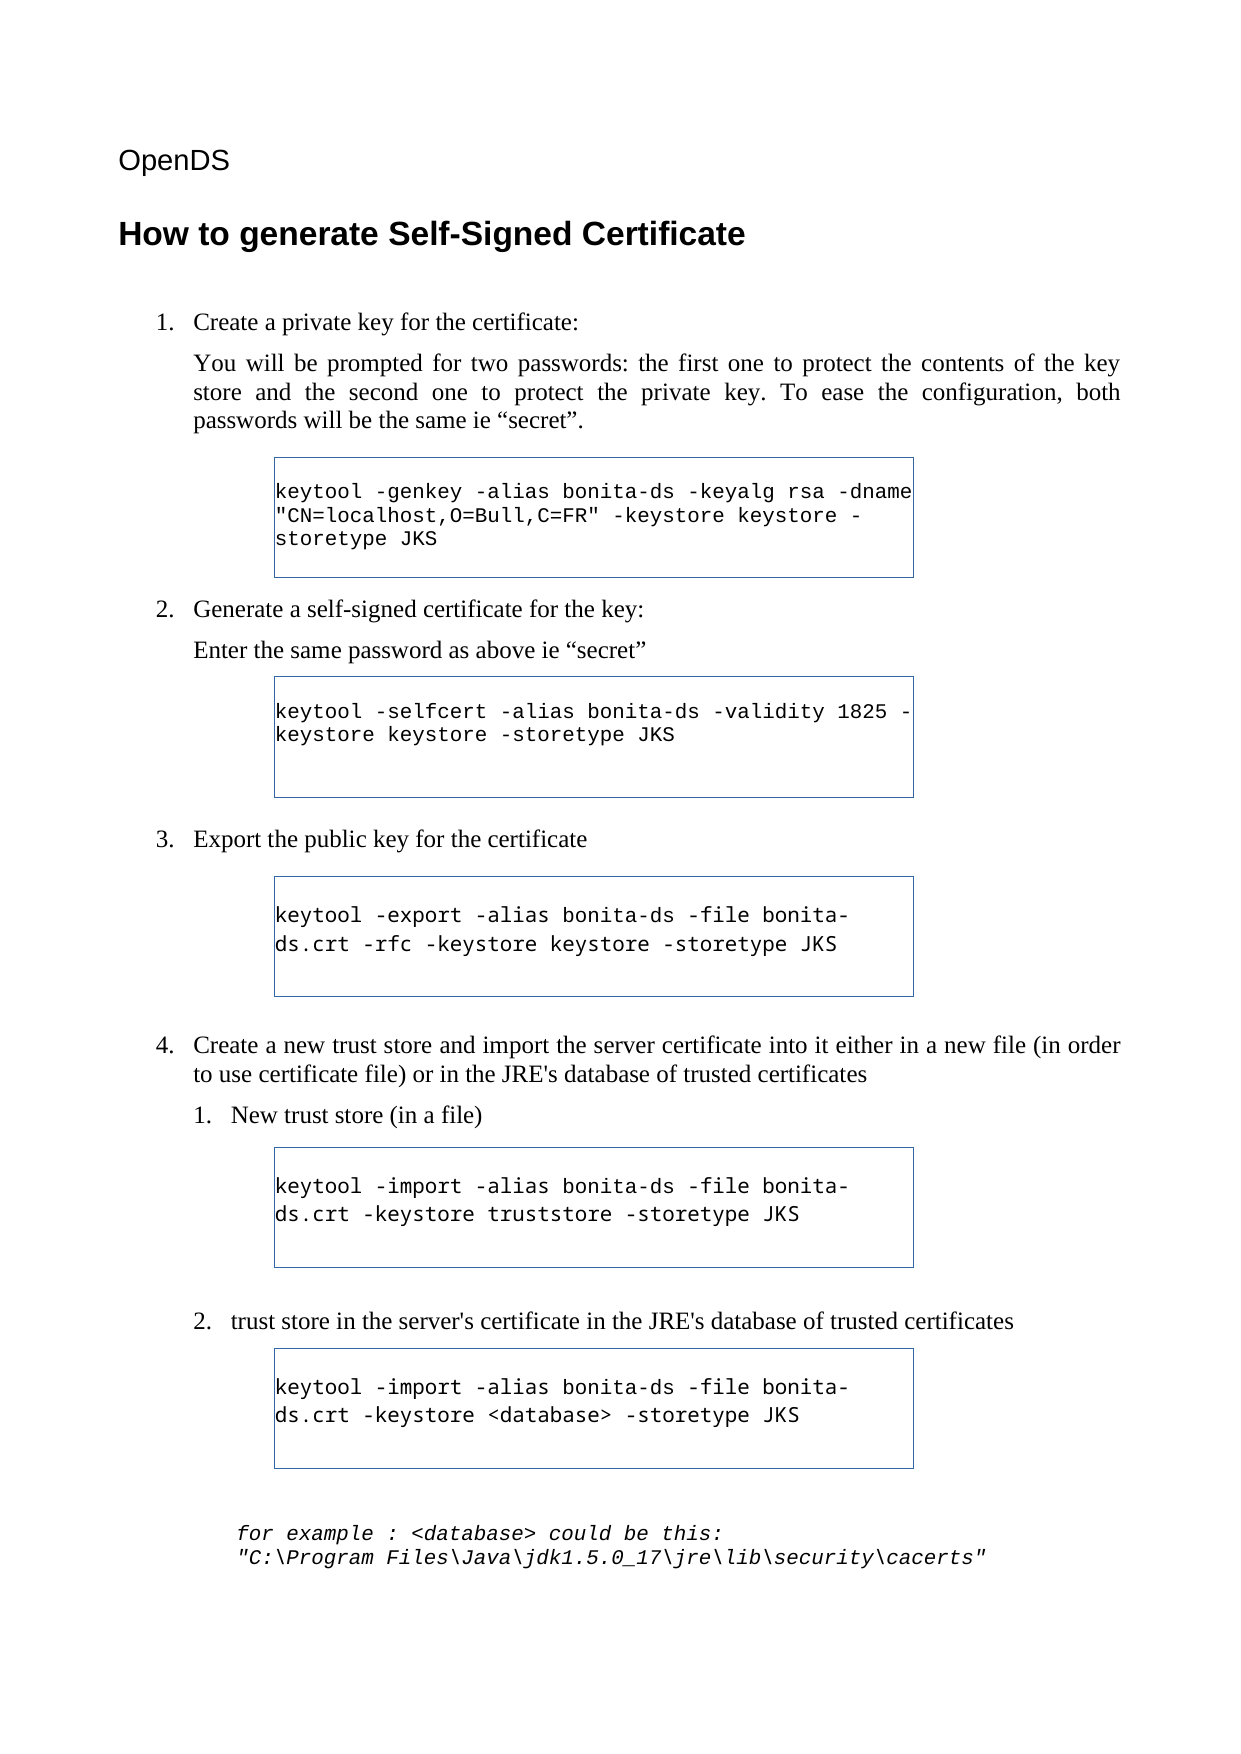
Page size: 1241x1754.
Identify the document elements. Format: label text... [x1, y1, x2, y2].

list New trust store (in a file) [193, 1100, 1122, 1129]
list Enter the same password as above ie “secret” [156, 635, 1122, 664]
subtitle How to generate Self-Signed Certificate [118, 214, 1122, 253]
list Generate a self-signed certificate for the key: [156, 594, 1122, 623]
list trust store in the server's certificate in the JRE's database of trusted certificates [193, 1306, 1122, 1335]
subtitle OpenDS [118, 143, 1122, 177]
list Create a private key for the certificate: [156, 307, 1122, 335]
text "C:\Program Files\Java\jdk1.5.0_17\jre\lib\security\cacerts" [236, 1547, 1122, 1571]
list You will be prompted for two passwords: the first one to protect the contents of the key store and the second one to protect the private key. To ease the configuration, both passwords will be the same ie “secret”. [156, 348, 1122, 434]
list Export the public key for the certificate [156, 824, 1122, 853]
text for example : <database> could be this: [236, 1523, 1122, 1547]
list Create a new trust store and import the server certificate into it either in a new file (in order to use certificate file) or in the JRE's database of trusted certificates [156, 1030, 1122, 1088]
